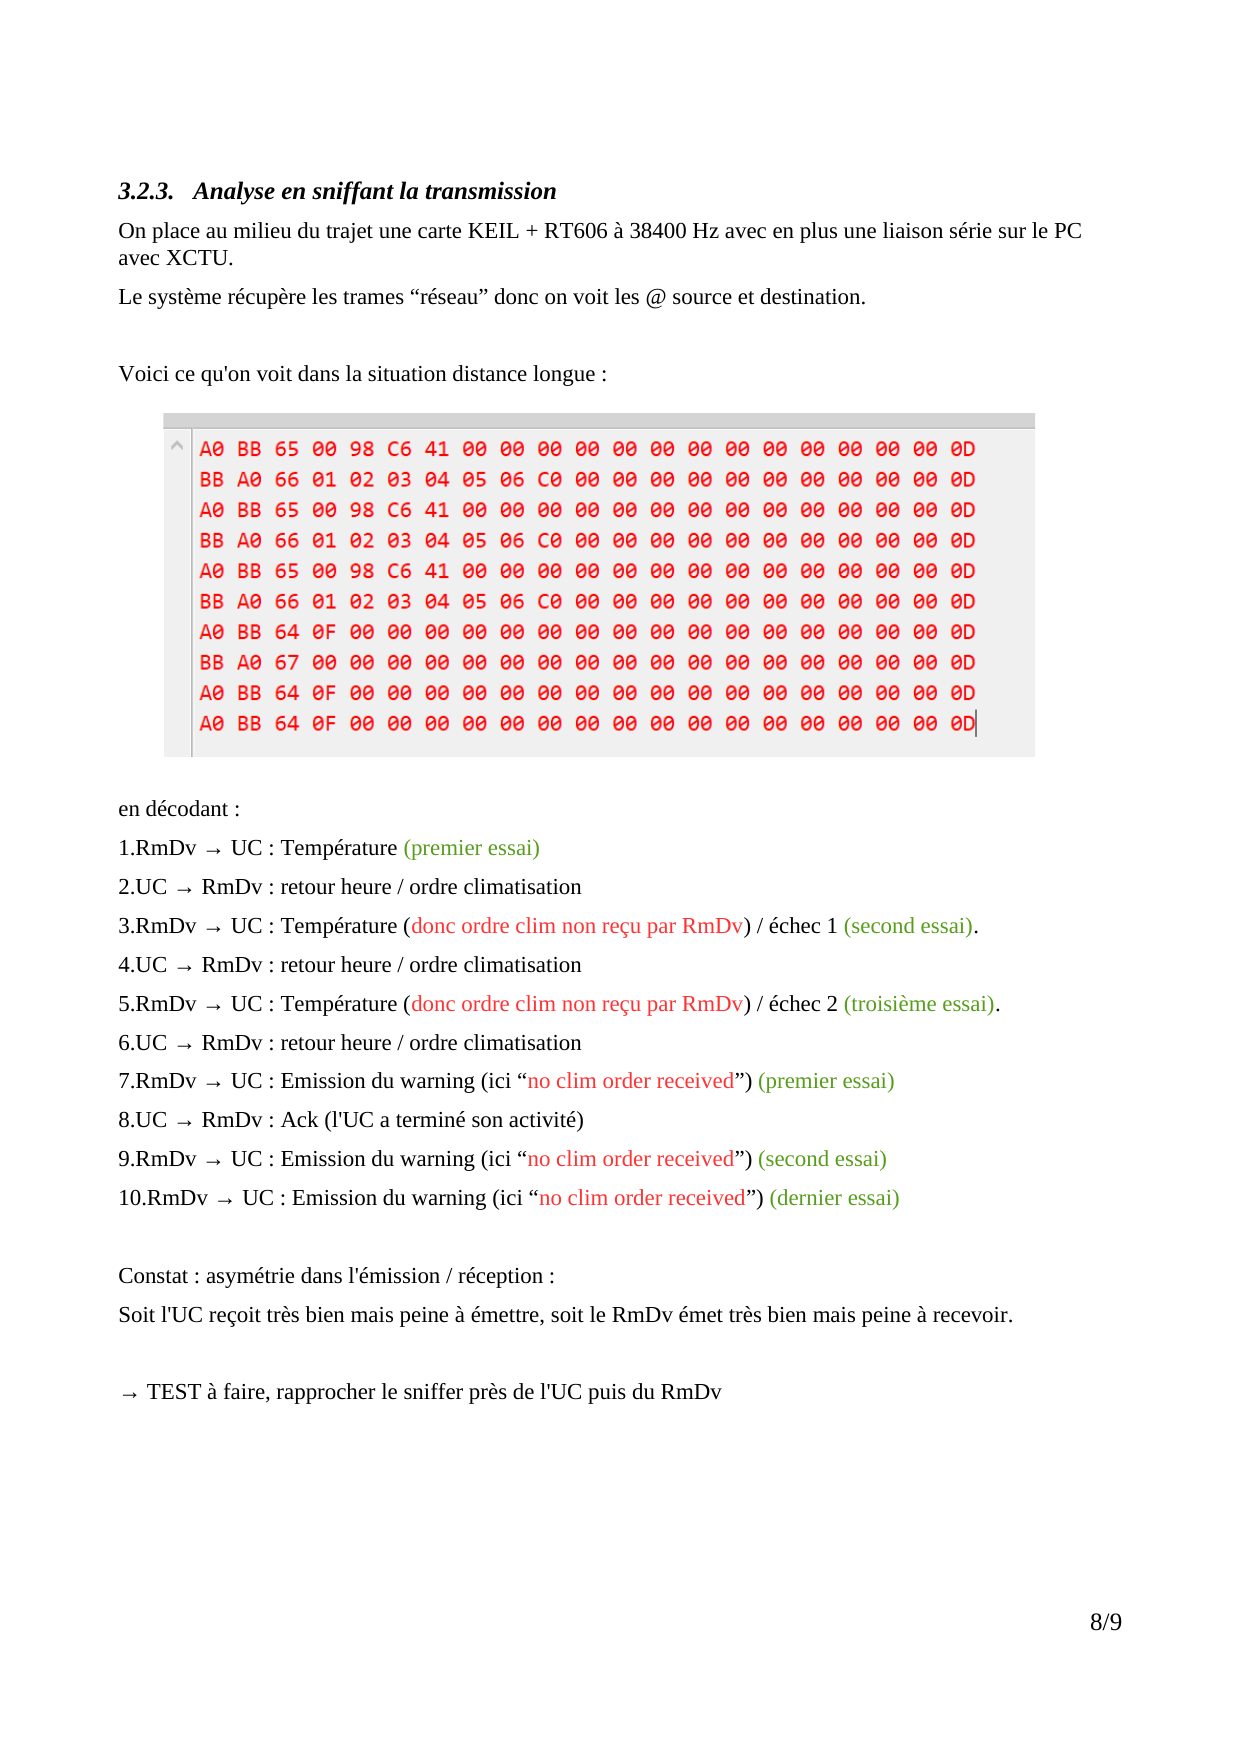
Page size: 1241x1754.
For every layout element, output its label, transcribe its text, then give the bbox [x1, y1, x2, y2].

text Le système récupère les trames “réseau” donc on voit les @ source et destination. [118, 283, 1122, 309]
text 3.RmDv → UC : Température (donc ordre clim non reçu par RmDv) / échec 1 (second essai). [118, 912, 1122, 938]
text On place au milieu du trajet une carte KEIL + RT606 à 38400 Hz avec en plus une liaison série sur le PC avec XCTU. [118, 218, 1122, 270]
text 5.RmDv → UC : Température (donc ordre clim non reçu par RmDv) / échec 2 (troisième essai). [118, 990, 1122, 1016]
text 7.RmDv → UC : Emission du warning (ici “no clim order received”) (premier essai) [118, 1067, 1122, 1094]
text 8.UC → RmDv : Ack (l'UC a terminé son activité) [118, 1106, 1122, 1133]
text 4.UC → RmDv : retour heure / ordre climatisation [118, 951, 1122, 977]
subtitle Analyse en sniffant la transmission [118, 176, 1122, 205]
text Constat : asymétrie dans l'émission / réception : [118, 1262, 1122, 1288]
text Voici ce qu'on voit dans la situation distance longue : [118, 361, 1122, 387]
text en décodant : [118, 796, 1122, 822]
text 2.UC → RmDv : retour heure / ordre climatisation [118, 873, 1122, 899]
text 1.RmDv → UC : Température (premier essai) [118, 834, 1122, 861]
text Soit l'UC reçoit très bien mais peine à émettre, soit le RmDv émet très bien mais peine à recevoir. [118, 1301, 1122, 1327]
text 10.RmDv → UC : Emission du warning (ici “no clim order received”) (dernier essai) [118, 1184, 1122, 1210]
text 9.RmDv → UC : Emission du warning (ici “no clim order received”) (second essai) [118, 1145, 1122, 1172]
text → TEST à faire, rapprocher le sniffer près de l'UC puis du RmDv [118, 1378, 1122, 1405]
text 6.UC → RmDv : retour heure / ordre climatisation [118, 1029, 1122, 1055]
